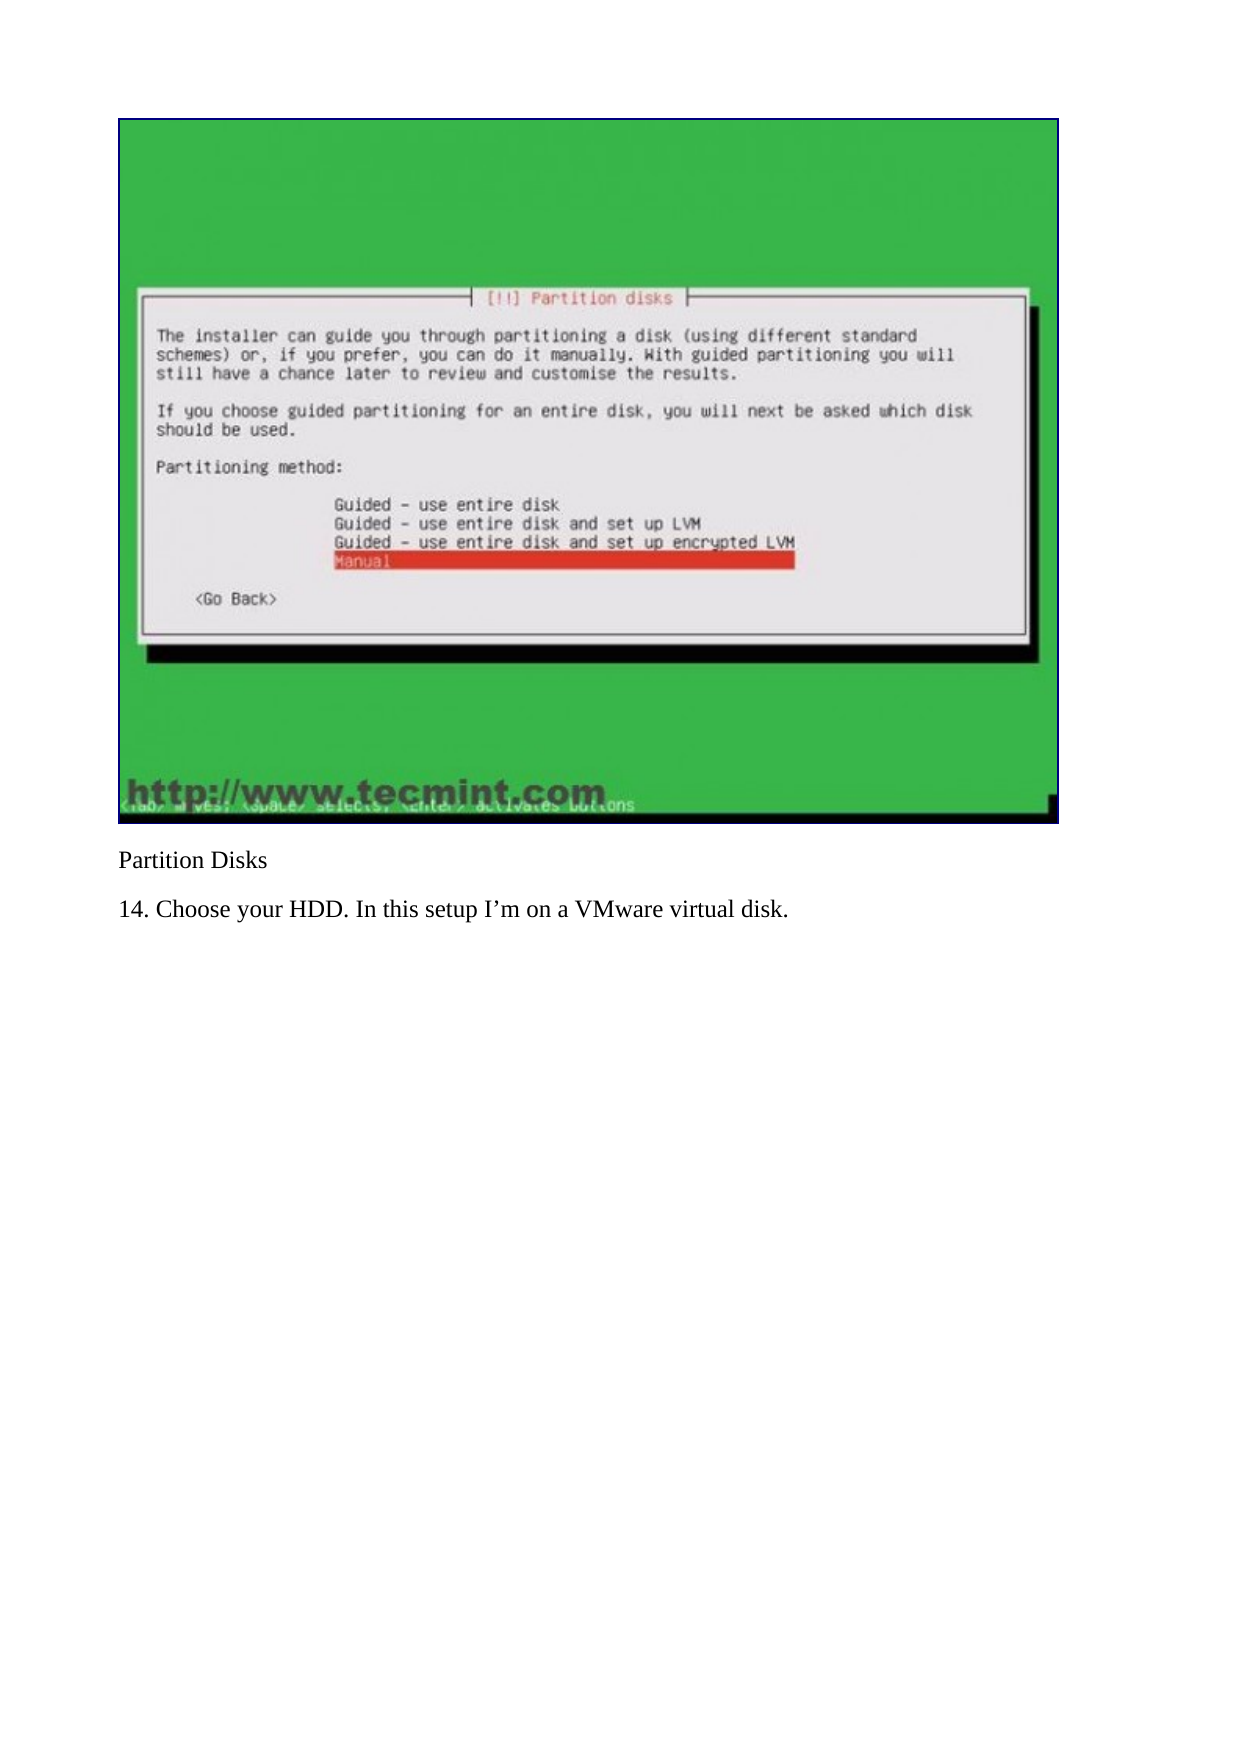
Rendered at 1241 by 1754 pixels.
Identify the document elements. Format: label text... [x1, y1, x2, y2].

text Partition Disks [118, 845, 1122, 873]
text 14. Choose your HDD. In this setup I’m on a VMware virtual disk. [118, 894, 1122, 922]
picture [120, 120, 1057, 823]
